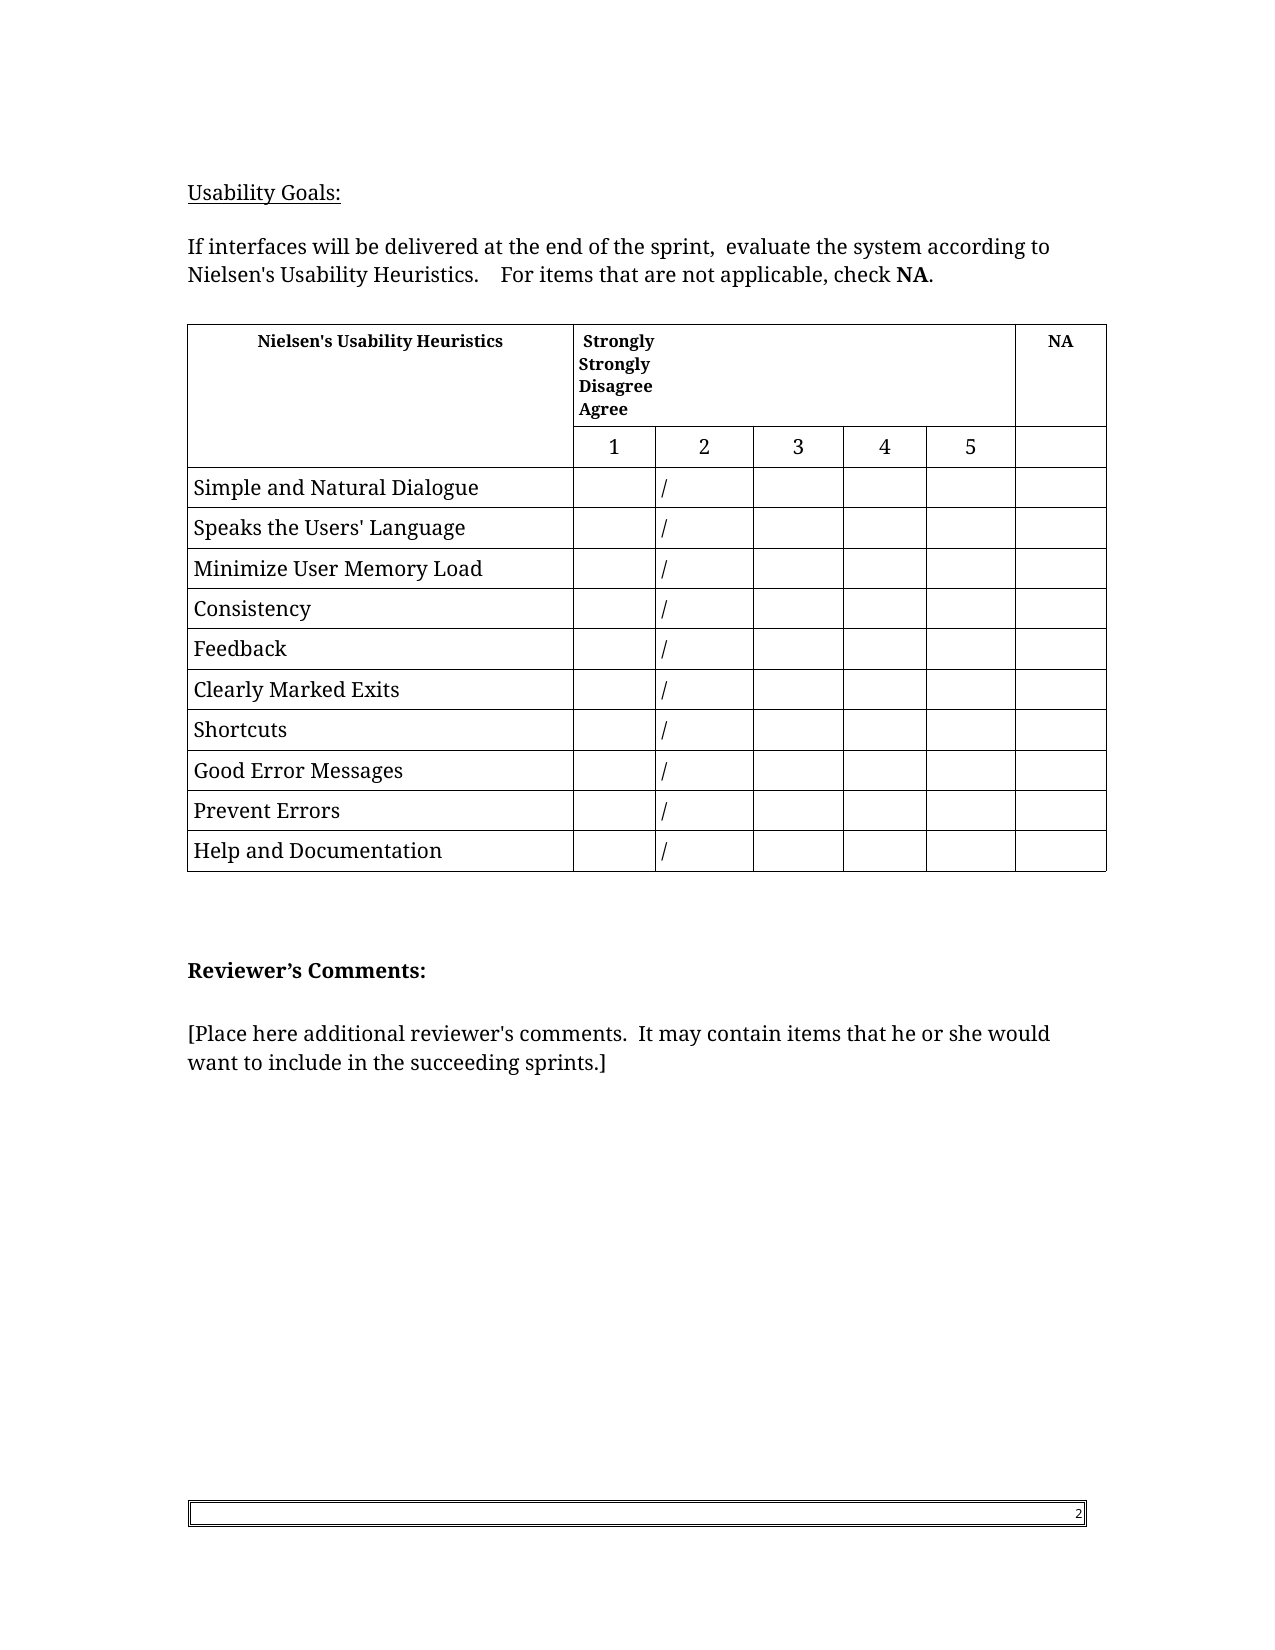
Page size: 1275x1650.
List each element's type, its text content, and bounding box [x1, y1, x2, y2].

table_cell [574, 468, 655, 507]
table_cell [1016, 670, 1106, 709]
subtitle If interfaces will be delivered at the end of the sprint, evaluate the system according to Nielsen's Usability Heuristics. For items that are not applicable, check NA. [187, 232, 1087, 289]
table_cell [754, 791, 843, 830]
table_cell 2 [656, 427, 753, 467]
table_cell / [656, 549, 753, 588]
table_cell / [656, 710, 753, 749]
table_cell [927, 710, 1015, 749]
table_cell [844, 791, 926, 830]
table_cell [574, 670, 655, 709]
table_cell [844, 508, 926, 547]
subtitle Reviewer’s Comments: [187, 956, 1087, 1013]
table_cell [927, 831, 1015, 871]
table_cell Minimize User Memory Load [188, 549, 573, 588]
table_cell / [656, 629, 753, 669]
table_cell [1016, 791, 1106, 830]
table_cell [1016, 589, 1106, 628]
table_cell [754, 549, 843, 588]
table_cell [754, 710, 843, 749]
table_cell Consistency [188, 589, 573, 628]
table_cell [574, 710, 655, 749]
table_cell [927, 549, 1015, 588]
table_cell [754, 589, 843, 628]
table_cell [574, 791, 655, 830]
table_cell [927, 468, 1015, 507]
table_cell [1016, 427, 1106, 467]
table_cell / [656, 670, 753, 709]
table_cell / [656, 751, 753, 790]
table_cell [927, 791, 1015, 830]
table_cell [844, 629, 926, 669]
table_cell 1 [574, 427, 655, 467]
table_cell / [656, 791, 753, 830]
table_cell / [656, 831, 753, 871]
text Usability Goals: [187, 178, 1087, 207]
table_cell [927, 508, 1015, 547]
table_cell [754, 468, 843, 507]
table_cell [927, 589, 1015, 628]
table_cell [754, 508, 843, 547]
table_header Nielsen's Usability Heuristics [188, 325, 573, 467]
table_cell [754, 670, 843, 709]
table_cell / [656, 508, 753, 547]
table_cell / [656, 468, 753, 507]
table_cell [574, 629, 655, 669]
table_cell [844, 589, 926, 628]
table_cell / [656, 589, 753, 628]
table_cell [927, 751, 1015, 790]
table_cell [1016, 710, 1106, 749]
text [Place here additional reviewer's comments. It may contain items that he or she would want to include in the succeeding sprints.] [187, 1019, 1087, 1076]
table_cell [844, 468, 926, 507]
table_cell 3 [754, 427, 843, 467]
table_header NA [1016, 325, 1106, 426]
table_cell Help and Documentation [188, 831, 573, 871]
table_cell [754, 751, 843, 790]
table_cell Simple and Natural Dialogue [188, 468, 573, 507]
table_cell [844, 549, 926, 588]
table_cell Shortcuts [188, 710, 573, 749]
table_cell 5 [927, 427, 1015, 467]
table_cell Clearly Marked Exits [188, 670, 573, 709]
table_cell Good Error Messages [188, 751, 573, 790]
table_cell Speaks the Users' Language [188, 508, 573, 547]
table_cell [927, 629, 1015, 669]
table_cell [927, 670, 1015, 709]
table_cell [1016, 508, 1106, 547]
table_cell [574, 751, 655, 790]
table_cell [1016, 468, 1106, 507]
table_cell [754, 831, 843, 871]
table_cell [1016, 629, 1106, 669]
table_cell Feedback [188, 629, 573, 669]
table_cell [574, 589, 655, 628]
table_cell 4 [844, 427, 926, 467]
table_cell [574, 549, 655, 588]
table_cell [754, 629, 843, 669]
table_cell [1016, 751, 1106, 790]
table_cell [574, 831, 655, 871]
table_cell Prevent Errors [188, 791, 573, 830]
table_cell [844, 831, 926, 871]
table_cell [1016, 831, 1106, 871]
table_cell [1016, 549, 1106, 588]
table_cell [574, 508, 655, 547]
table_header Strongly Strongly Disagree Agree [574, 325, 1015, 426]
table_cell [844, 670, 926, 709]
table_cell [844, 751, 926, 790]
table_cell [844, 710, 926, 749]
